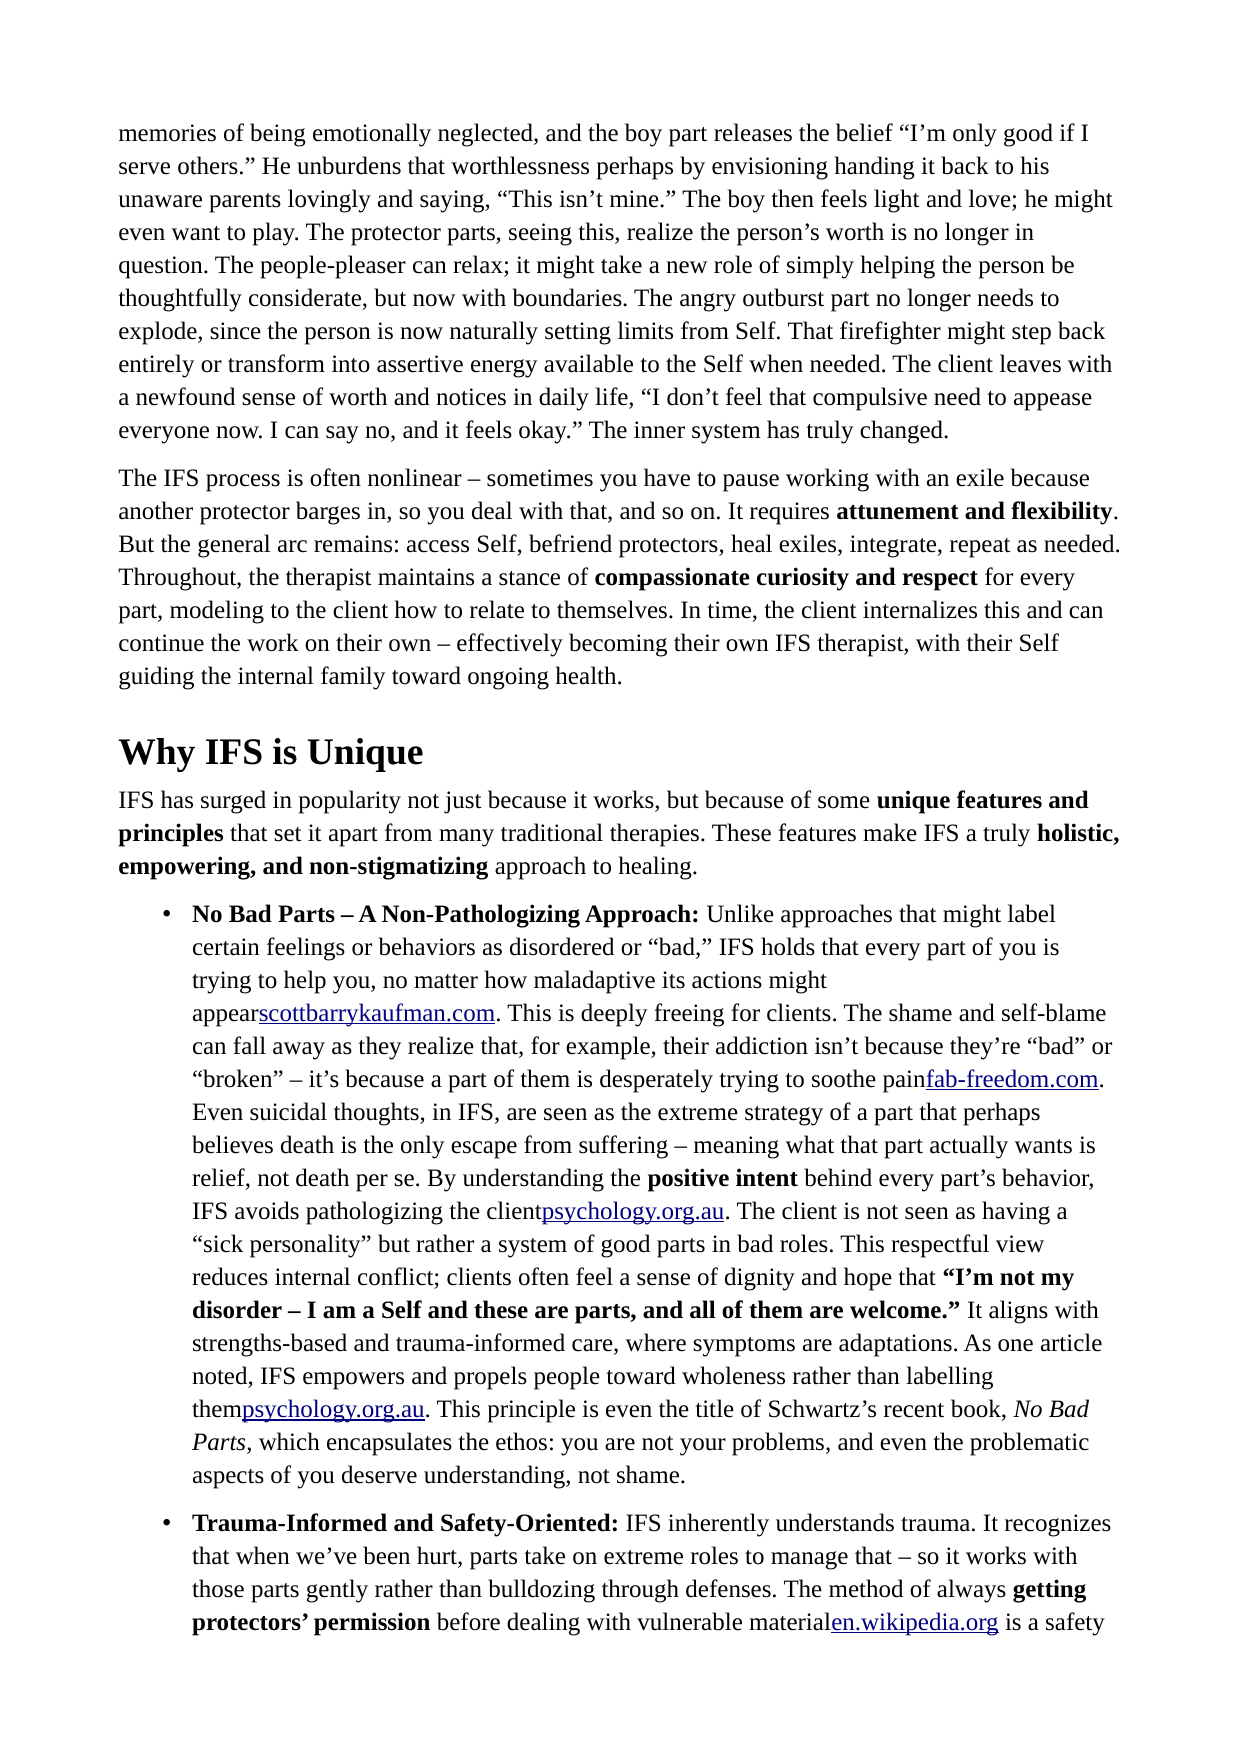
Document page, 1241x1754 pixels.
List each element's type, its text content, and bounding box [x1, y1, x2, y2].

subtitle Why IFS is Unique [118, 729, 1122, 773]
text memories of being emotionally neglected, and the boy part releases the belief “I’m only good if I serve others.” He unburdens that worthlessness perhaps by envisioning handing it back to his unaware parents lovingly and saying, “This isn’t mine.” The boy then feels light and love; he might even want to play. The protector parts, seeing this, realize the person’s worth is no longer in question. The people-pleaser can relax; it might take a new role of simply helping the person be thoughtfully considerate, but now with boundaries. The angry outburst part no longer needs to explode, since the person is now naturally setting limits from Self. That firefighter might step back entirely or transform into assertive energy available to the Self when needed. The client leaves with a newfound sense of worth and notices in daily life, “I don’t feel that compulsive need to appease everyone now. I can say no, and it feels okay.” The inner system has truly changed. [118, 118, 1122, 444]
list No Bad Parts – A Non-Pathologizing Approach: Unlike approaches that might label certain feelings or behaviors as disordered or “bad,” IFS holds that every part of you is trying to help you, no matter how maladaptive its actions might appearscottbarrykaufman.com. This is deeply freeing for clients. The shame and self-blame can fall away as they realize that, for example, their addiction isn’t because they’re “bad” or “broken” – it’s because a part of them is desperately trying to soothe painfab-freedom.com. Even suicidal thoughts, in IFS, are seen as the extreme strategy of a part that perhaps believes death is the only escape from suffering – meaning what that part actually wants is relief, not death per se. By understanding the positive intent behind every part’s behavior, IFS avoids pathologizing the clientpsychology.org.au. The client is not seen as having a “sick personality” but rather a system of good parts in bad roles. This respectful view reduces internal conflict; clients often feel a sense of dignity and hope that “I’m not my disorder – I am a Self and these are parts, and all of them are welcome.” It aligns with strengths-based and trauma-informed care, where symptoms are adaptations. As one article noted, IFS empowers and propels people toward wholeness rather than labelling thempsychology.org.au. This principle is even the title of Schwartz’s recent book, No Bad Parts, which encapsulates the ethos: you are not your problems, and even the problematic aspects of you deserve understanding, not shame. [162, 899, 1122, 1489]
text IFS has surged in popularity not just because it works, but because of some unique features and principles that set it apart from many traditional therapies. These features make IFS a truly holistic, empowering, and non-stigmatizing approach to healing. [118, 785, 1122, 880]
list Trauma-Informed and Safety-Oriented: IFS inherently understands trauma. It recognizes that when we’ve been hurt, parts take on extreme roles to manage that – so it works with those parts gently rather than bulldozing through defenses. The method of always getting protectors’ permission before dealing with vulnerable materialen.wikipedia.org is a safety [162, 1508, 1122, 1636]
text The IFS process is often nonlinear – sometimes you have to pause working with an exile because another protector barges in, so you deal with that, and so on. It requires attunement and flexibility. But the general arc remains: access Self, befriend protectors, heal exiles, integrate, repeat as needed. Throughout, the therapist maintains a stance of compassionate curiosity and respect for every part, modeling to the client how to relate to themselves. In time, the client internalizes this and can continue the work on their own – effectively becoming their own IFS therapist, with their Self guiding the internal family toward ongoing health. [118, 463, 1122, 690]
